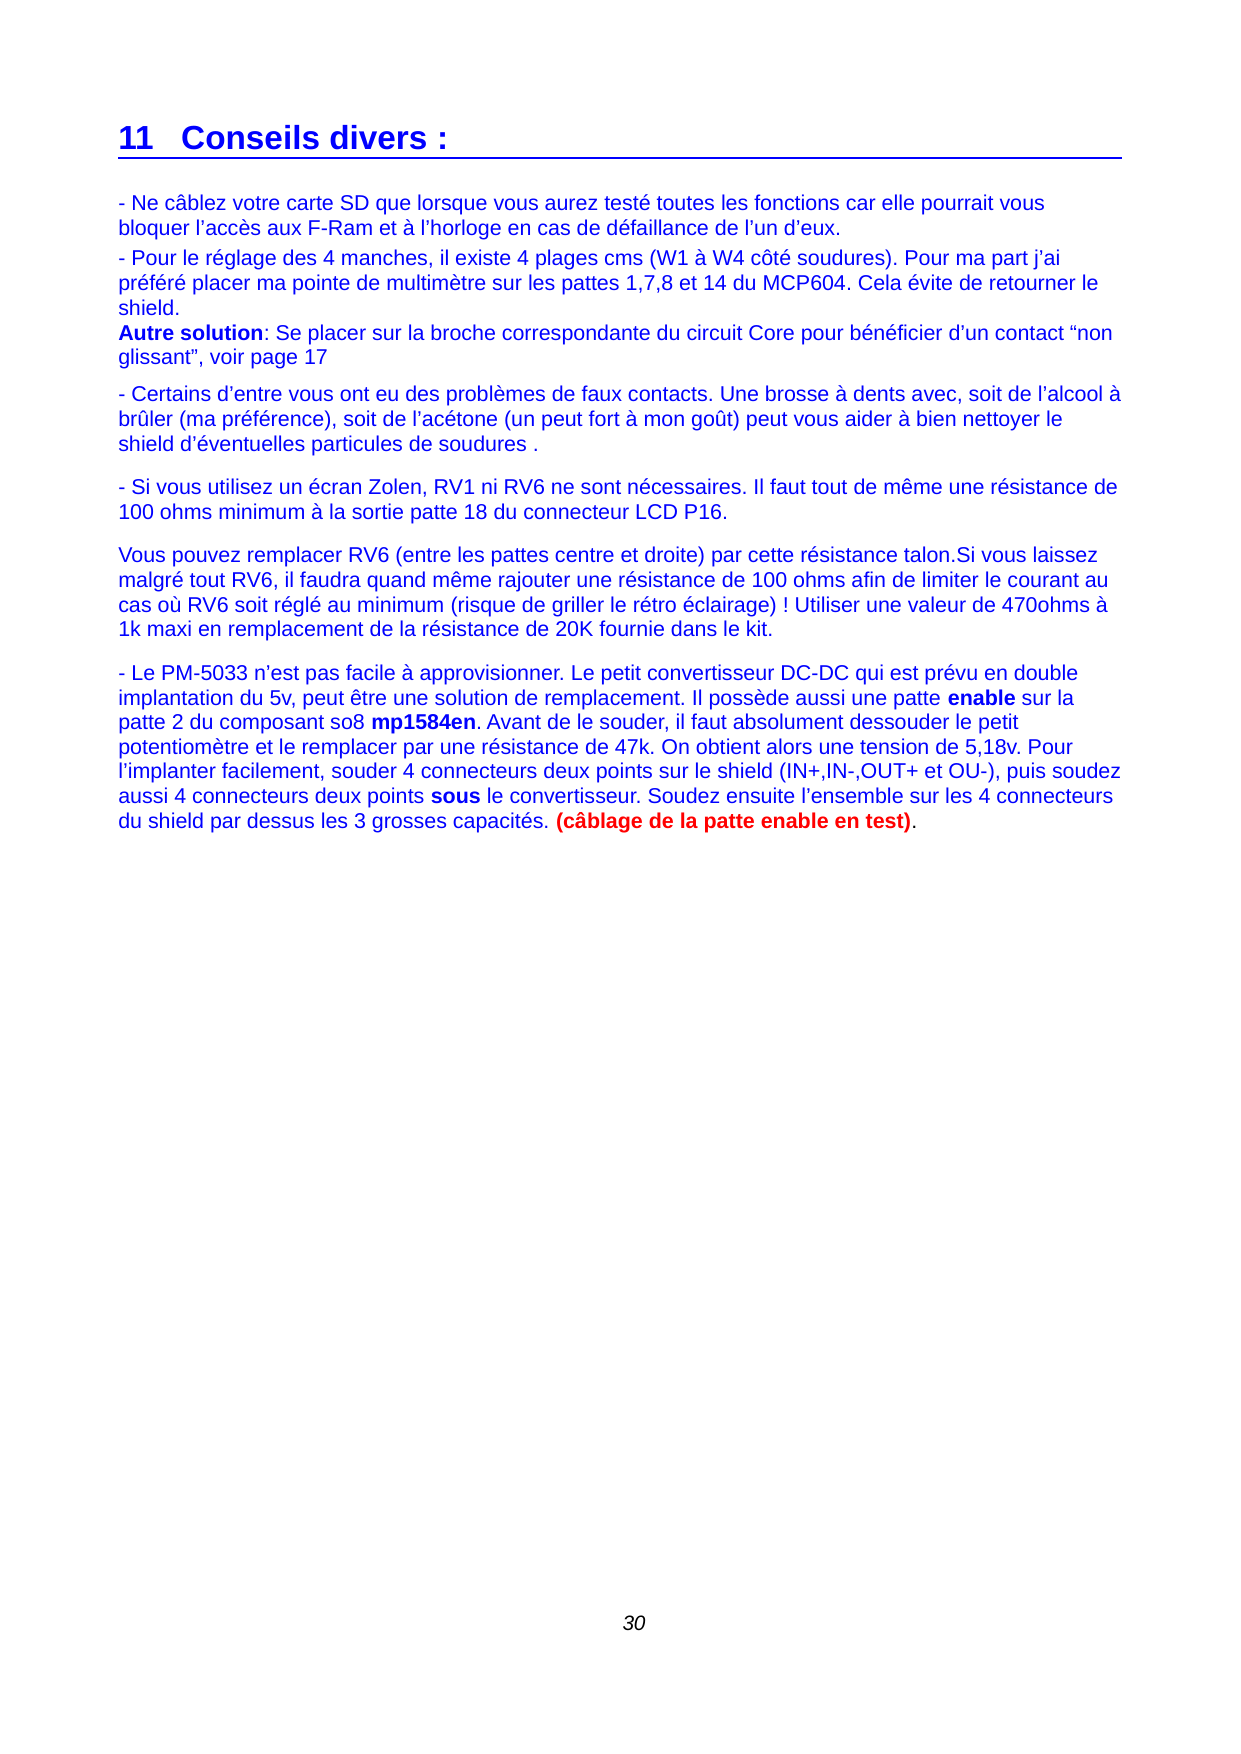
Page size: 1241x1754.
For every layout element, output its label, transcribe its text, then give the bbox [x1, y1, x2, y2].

text - Si vous utilisez un écran Zolen, RV1 ni RV6 ne sont nécessaires. Il faut tout de même une résistance de 100 ohms minimum à la sortie patte 18 du connecteur LCD P16. [118, 474, 1122, 524]
text - Certains d’entre vous ont eu des problèmes de faux contacts. Une brosse à dents avec, soit de l’alcool à brûler (ma préférence), soit de l’acétone (un peut fort à mon goût) peut vous aider à bien nettoyer le shield d’éventuelles particules de soudures . [118, 382, 1122, 456]
subtitle 11 Conseils divers : [118, 118, 1122, 157]
text Vous pouvez remplacer RV6 (entre les pattes centre et droite) par cette résistance talon.Si vous laissez malgré tout RV6, il faudra quand même rajouter une résistance de 100 ohms afin de limiter le courant au cas où RV6 soit réglé au minimum (risque de griller le rétro éclairage) ! Utiliser une valeur de 470ohms à 1k maxi en remplacement de la résistance de 20K fournie dans le kit. [118, 542, 1122, 641]
text - Pour le réglage des 4 manches, il existe 4 plages cms (W1 à W4 côté soudures). Pour ma part j’ai préféré placer ma pointe de multimètre sur les pattes 1,7,8 et 14 du MCP604. Cela évite de retourner le shield. [118, 246, 1122, 320]
text - Ne câblez votre carte SD que lorsque vous aurez testé toutes les fonctions car elle pourrait vous bloquer l’accès aux F-Ram et à l’horloge en cas de défaillance de l’un d’eux. [118, 190, 1122, 239]
text Autre solution: Se placer sur la broche correspondante du circuit Core pour bénéficier d’un contact “non glissant”, voir page 17 [118, 320, 1122, 369]
text - Le PM-5033 n’est pas facile à approvisionner. Le petit convertisseur DC-DC qui est prévu en double implantation du 5v, peut être une solution de remplacement. Il possède aussi une patte enable sur la patte 2 du composant so8 mp1584en. Avant de le souder, il faut absolument dessouder le petit potentiomètre et le remplacer par une résistance de 47k. On obtient alors une tension de 5,18v. Pour l’implanter facilement, souder 4 connecteurs deux points sur le shield (IN+,IN-,OUT+ et OU-), puis soudez aussi 4 connecteurs deux points sous le convertisseur. Soudez ensuite l’ensemble sur les 4 connecteurs du shield par dessus les 3 grosses capacités. (câblage de la patte enable en test). [118, 660, 1122, 833]
